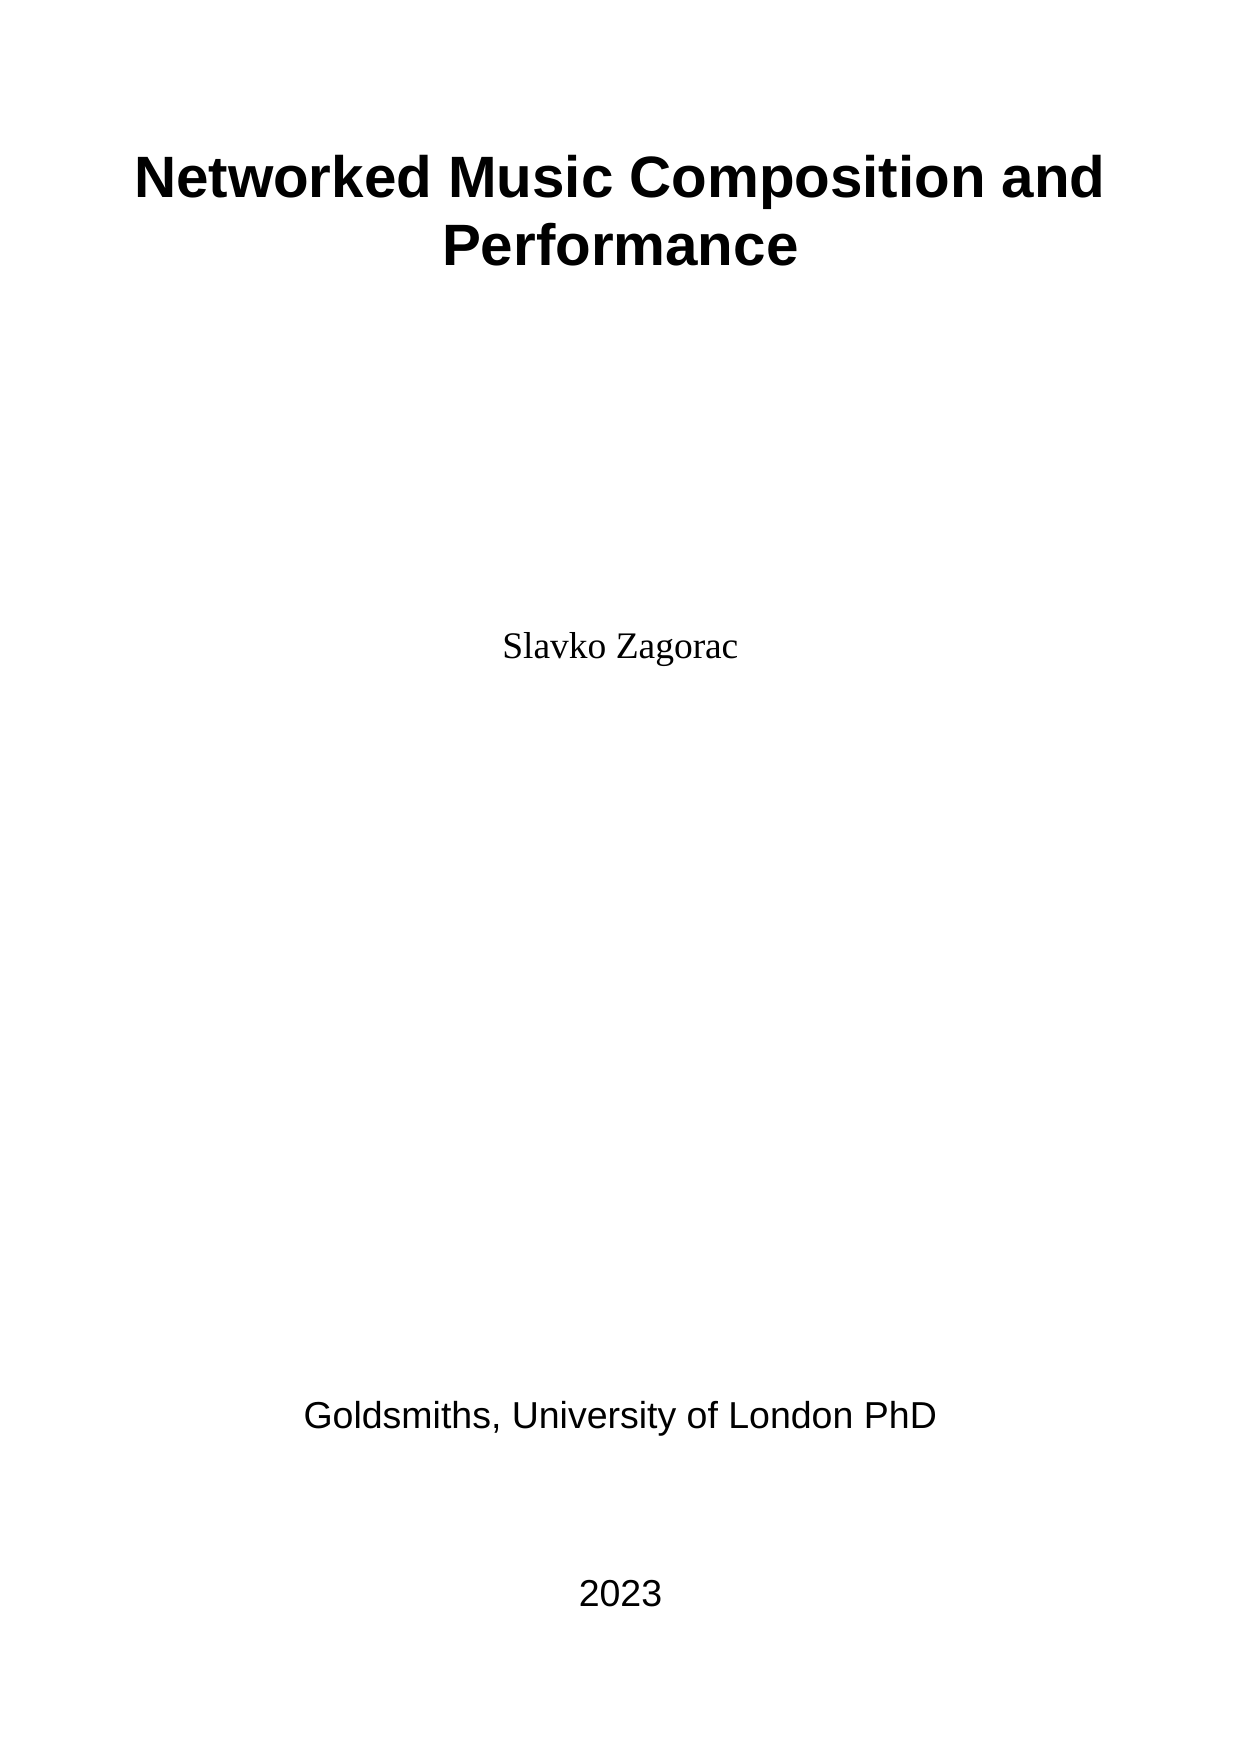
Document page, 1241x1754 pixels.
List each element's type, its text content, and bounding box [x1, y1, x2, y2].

text Goldsmiths, University of London PhD [118, 1393, 1122, 1486]
text Slavko Zagorac [118, 623, 1122, 666]
title Networked Music Composition and Performance [118, 143, 1122, 277]
text 2023 [118, 1571, 1122, 1614]
